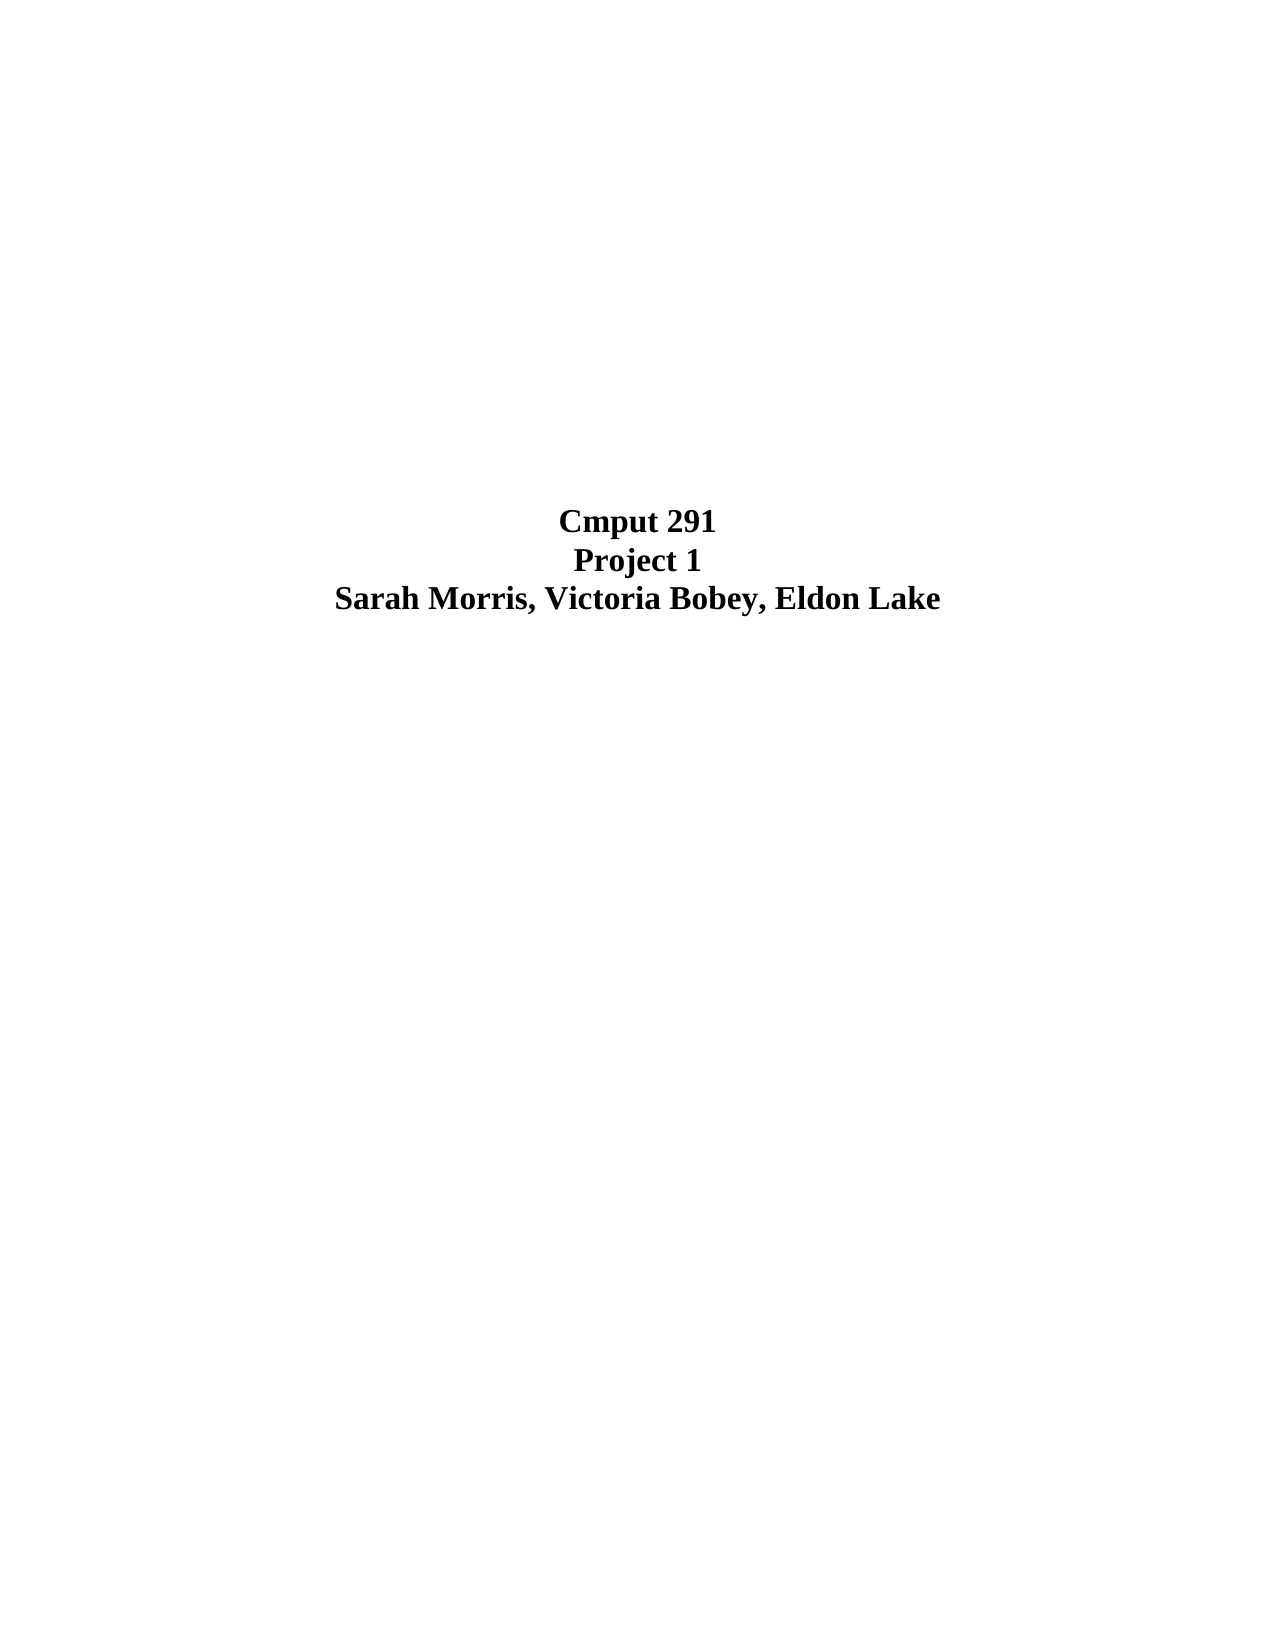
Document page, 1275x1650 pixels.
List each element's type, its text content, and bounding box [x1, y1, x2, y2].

text Sarah Morris, Victoria Bobey, Eldon Lake [118, 578, 1157, 616]
text Project 1 [118, 540, 1157, 578]
text Cmput 291 [118, 501, 1157, 540]
